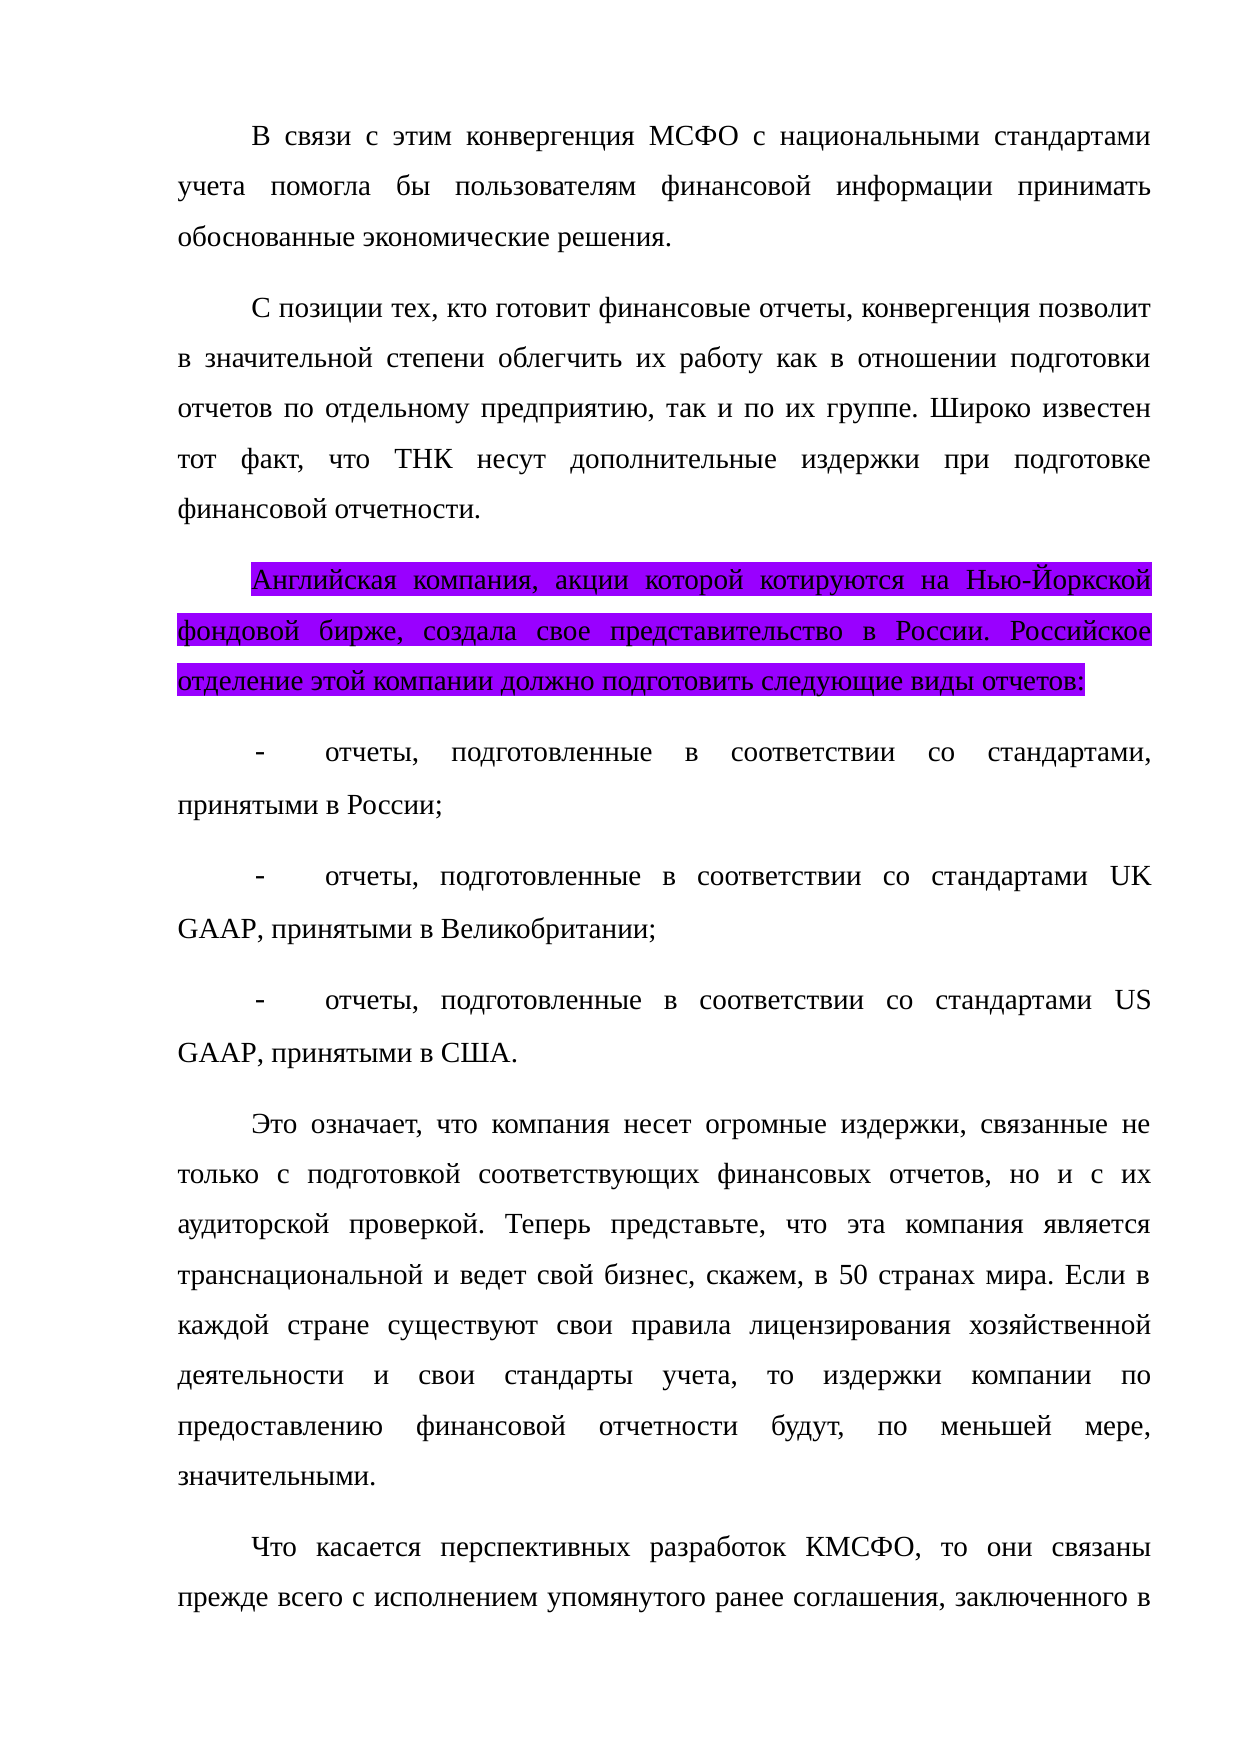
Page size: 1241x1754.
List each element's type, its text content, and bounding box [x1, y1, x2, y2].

text С позиции тех, кто готовит финансовые отчеты, конвергенция позволит в значительной степени облегчить их работу как в отношении подготовки отчетов по отдельному предприятию, так и по их группе. Широко известен тот факт, что ТНК несут дополнительные издержки при подготовке финансовой отчетности. [177, 290, 1152, 525]
text Это означает, что компания несет огромные издержки, связанные не только с подготовкой соответствующих финансовых отчетов, но и с их аудиторской проверкой. Теперь представьте, что эта компания является транснациональной и ведет свой бизнес, скажем, в 50 странах мира. Если в каждой стране существуют свои правила лицензирования хозяйственной деятельности и свои стандарты учета, то издержки компании по предоставлению финансовой отчетности будут, по меньшей мере, значительными. [177, 1106, 1152, 1492]
list отчеты, подготовленные в соответствии со стандартами UK GAAP, принятыми в Великобритании; [177, 858, 1152, 944]
text В связи с этим конвергенция МСФО с национальными стандартами учета помогла бы пользователям финансовой информации принимать обоснованные экономические решения. [177, 118, 1152, 252]
list отчеты, подготовленные в соответствии со стандартами, принятыми в России; [177, 734, 1152, 820]
list отчеты, подготовленные в соответствии со стандартами US GAAP, принятыми в США. [177, 982, 1152, 1068]
text Английская компания, акции которой котируются на Нью-Йоркской фондовой бирже, создала свое представительство в России. Российское отделение этой компании должно подготовить следующие виды отчетов: [177, 562, 1152, 696]
text Что касается перспективных разработок КМСФО, то они связаны прежде всего с исполнением упомянутого ранее соглашения, заключенного в [177, 1529, 1152, 1613]
